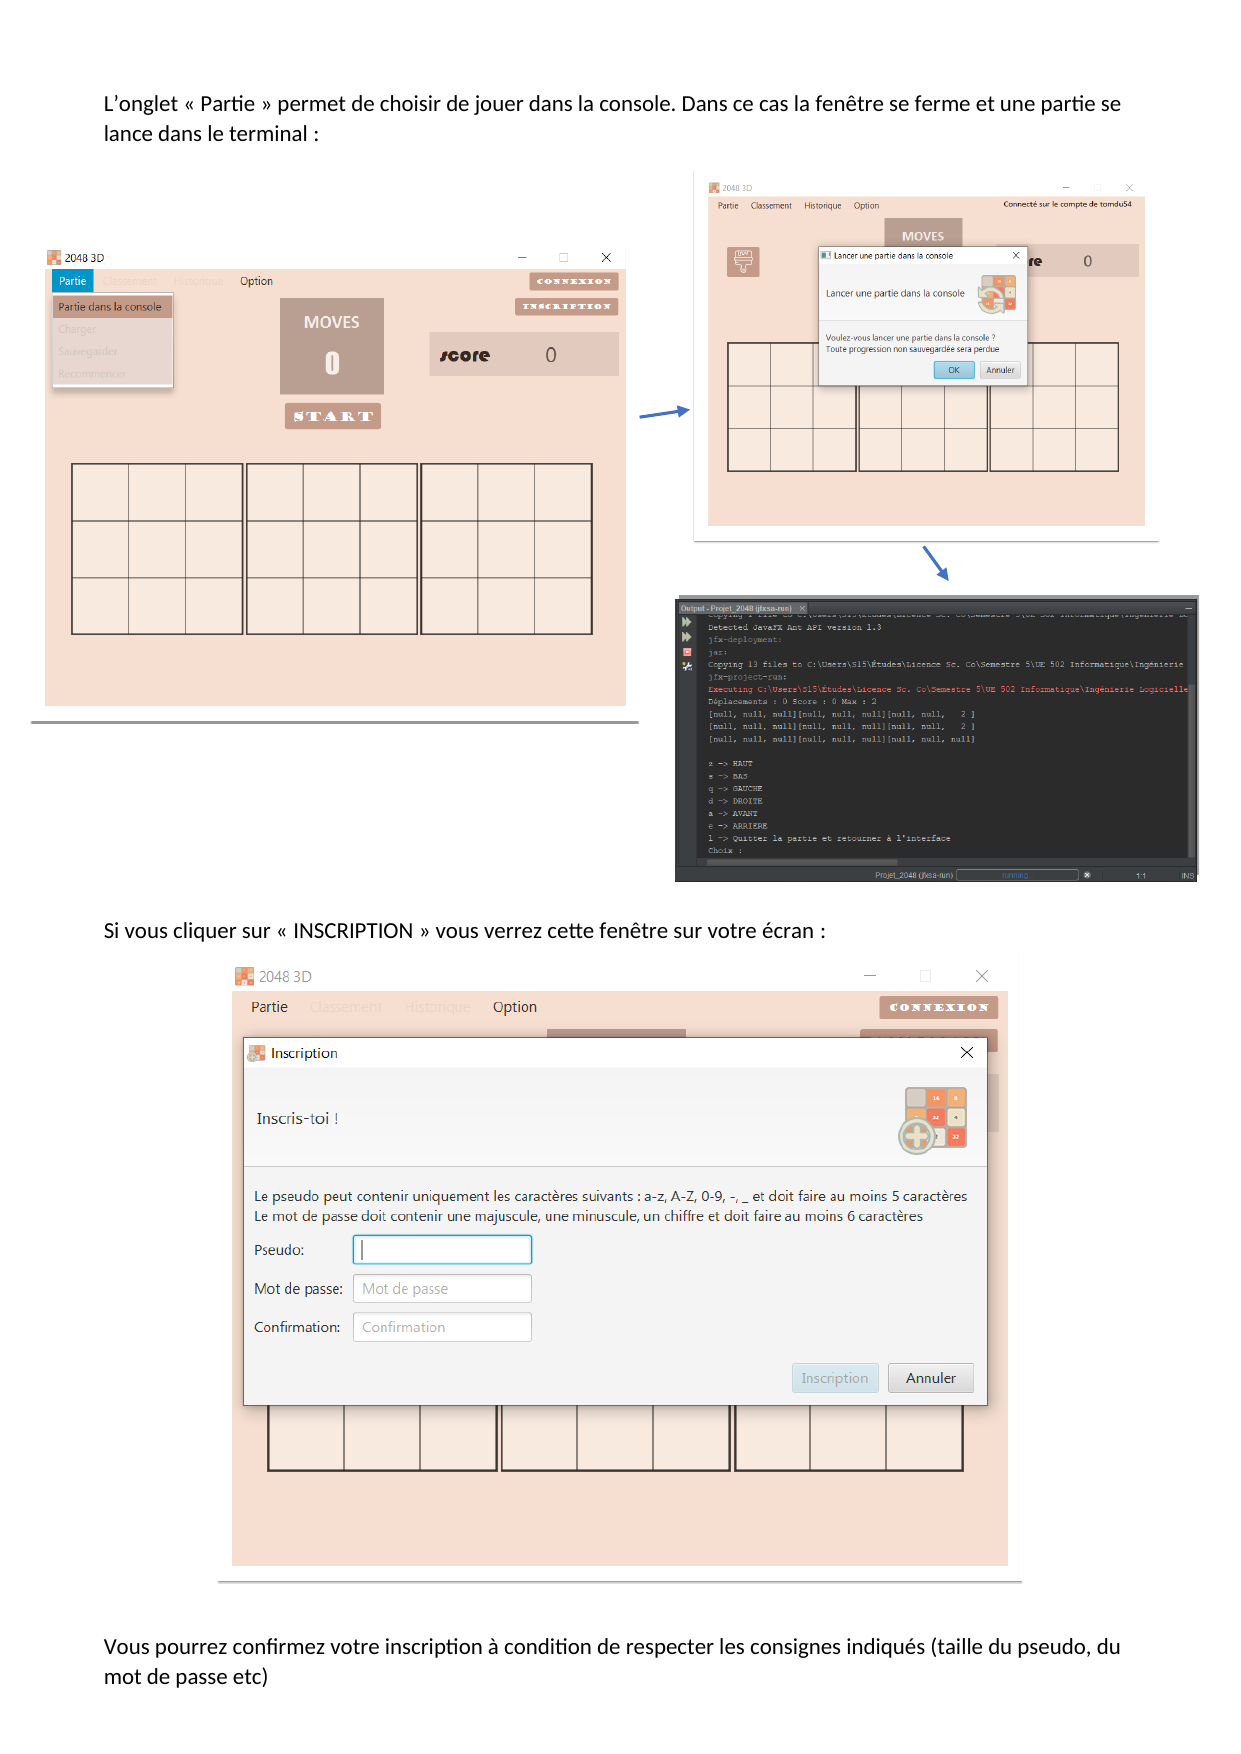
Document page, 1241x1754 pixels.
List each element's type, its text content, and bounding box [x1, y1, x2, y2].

text Vous pourrez confirmez votre inscription à condition de respecter les consignes indiqués (taille du pseudo, du mot de passe etc) [103, 1632, 1137, 1690]
text L’onglet « Partie » permet de choisir de jouer dans la console. Dans ce cas la fenêtre se ferme et une partie se lance dans le terminal : [103, 89, 1137, 147]
picture [675, 599, 1197, 882]
picture [708, 182, 1145, 526]
picture [232, 963, 1008, 1566]
picture [45, 247, 626, 706]
text Si vous cliquer sur « INSCRIPTION » vous verrez cette fenêtre sur votre écran : [103, 916, 1137, 944]
